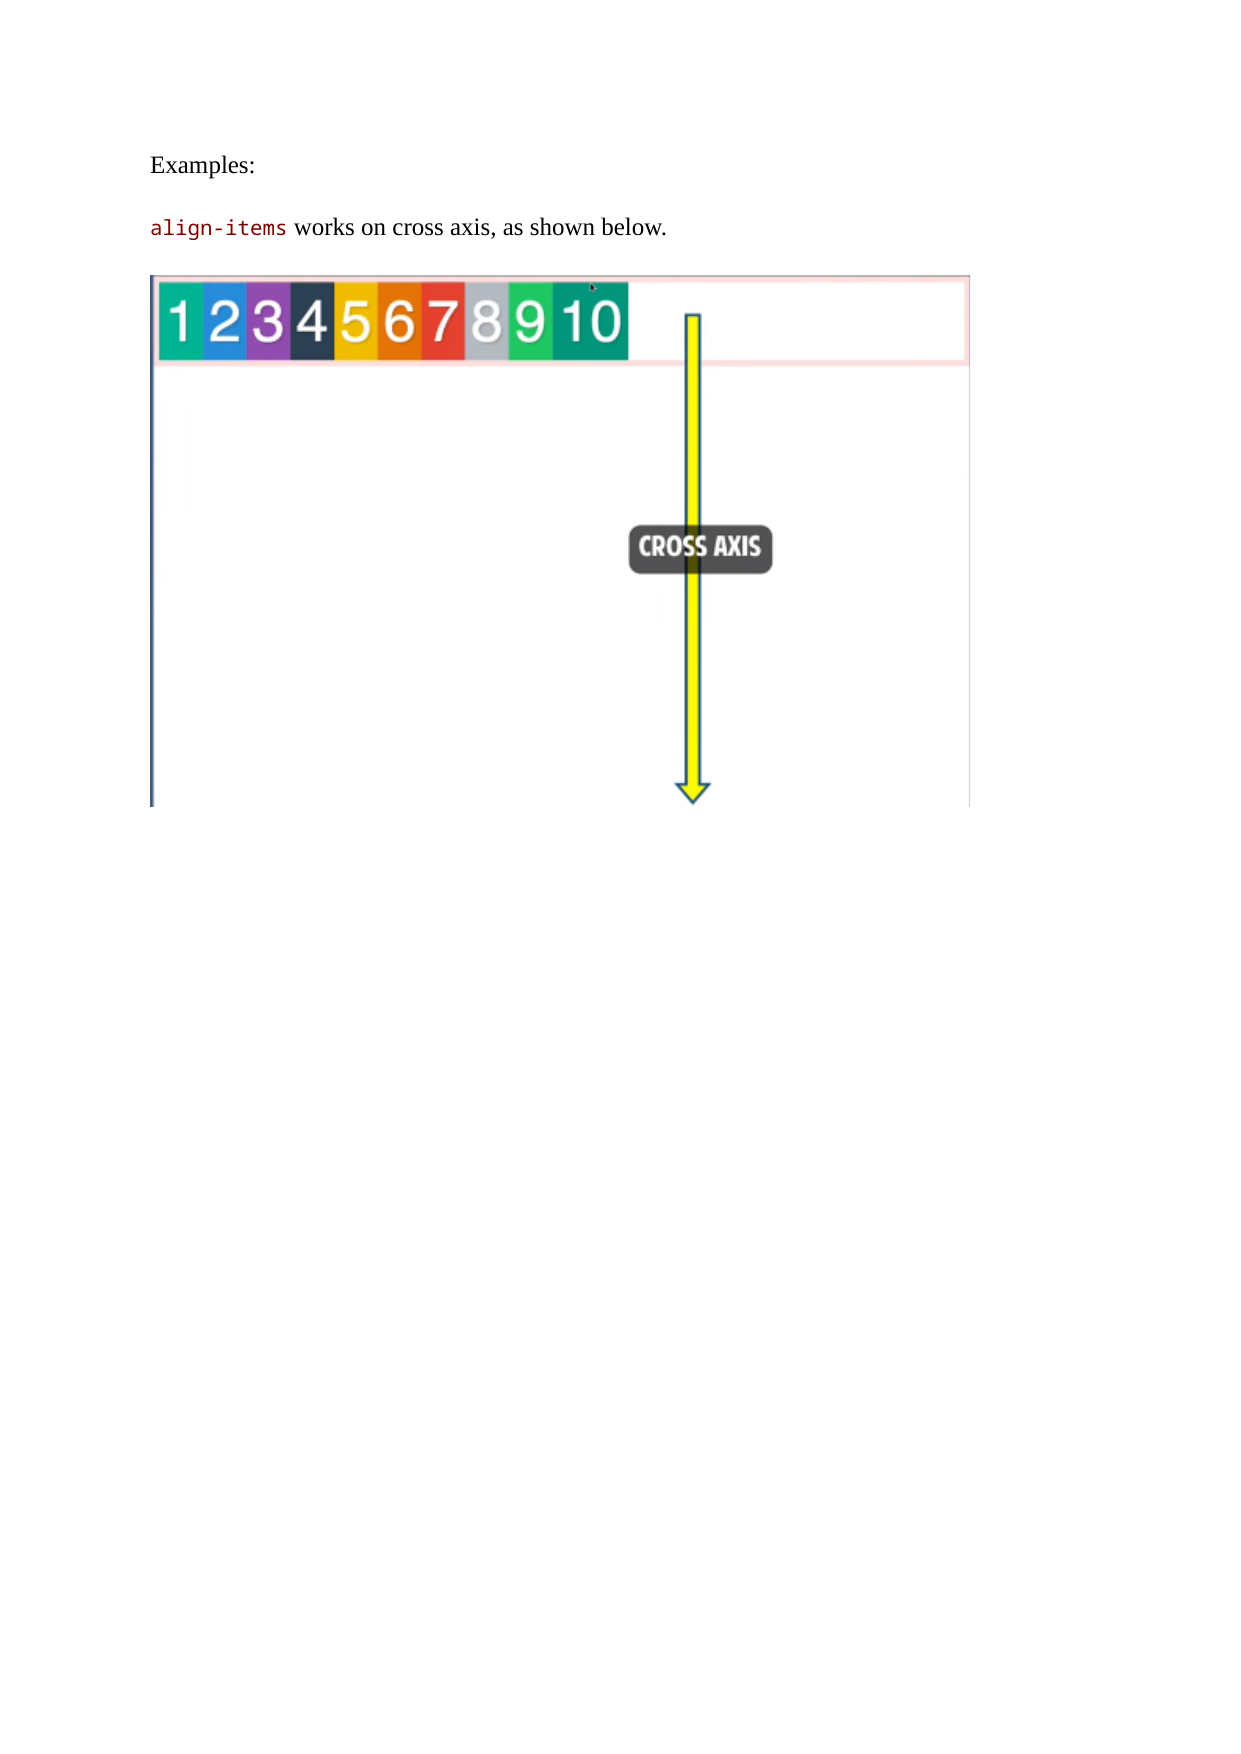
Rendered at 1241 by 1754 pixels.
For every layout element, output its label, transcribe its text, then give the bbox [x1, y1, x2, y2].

picture [150, 275, 971, 807]
text Examples: [150, 150, 1090, 179]
text align-items works on cross axis, as shown below. [150, 212, 1090, 242]
